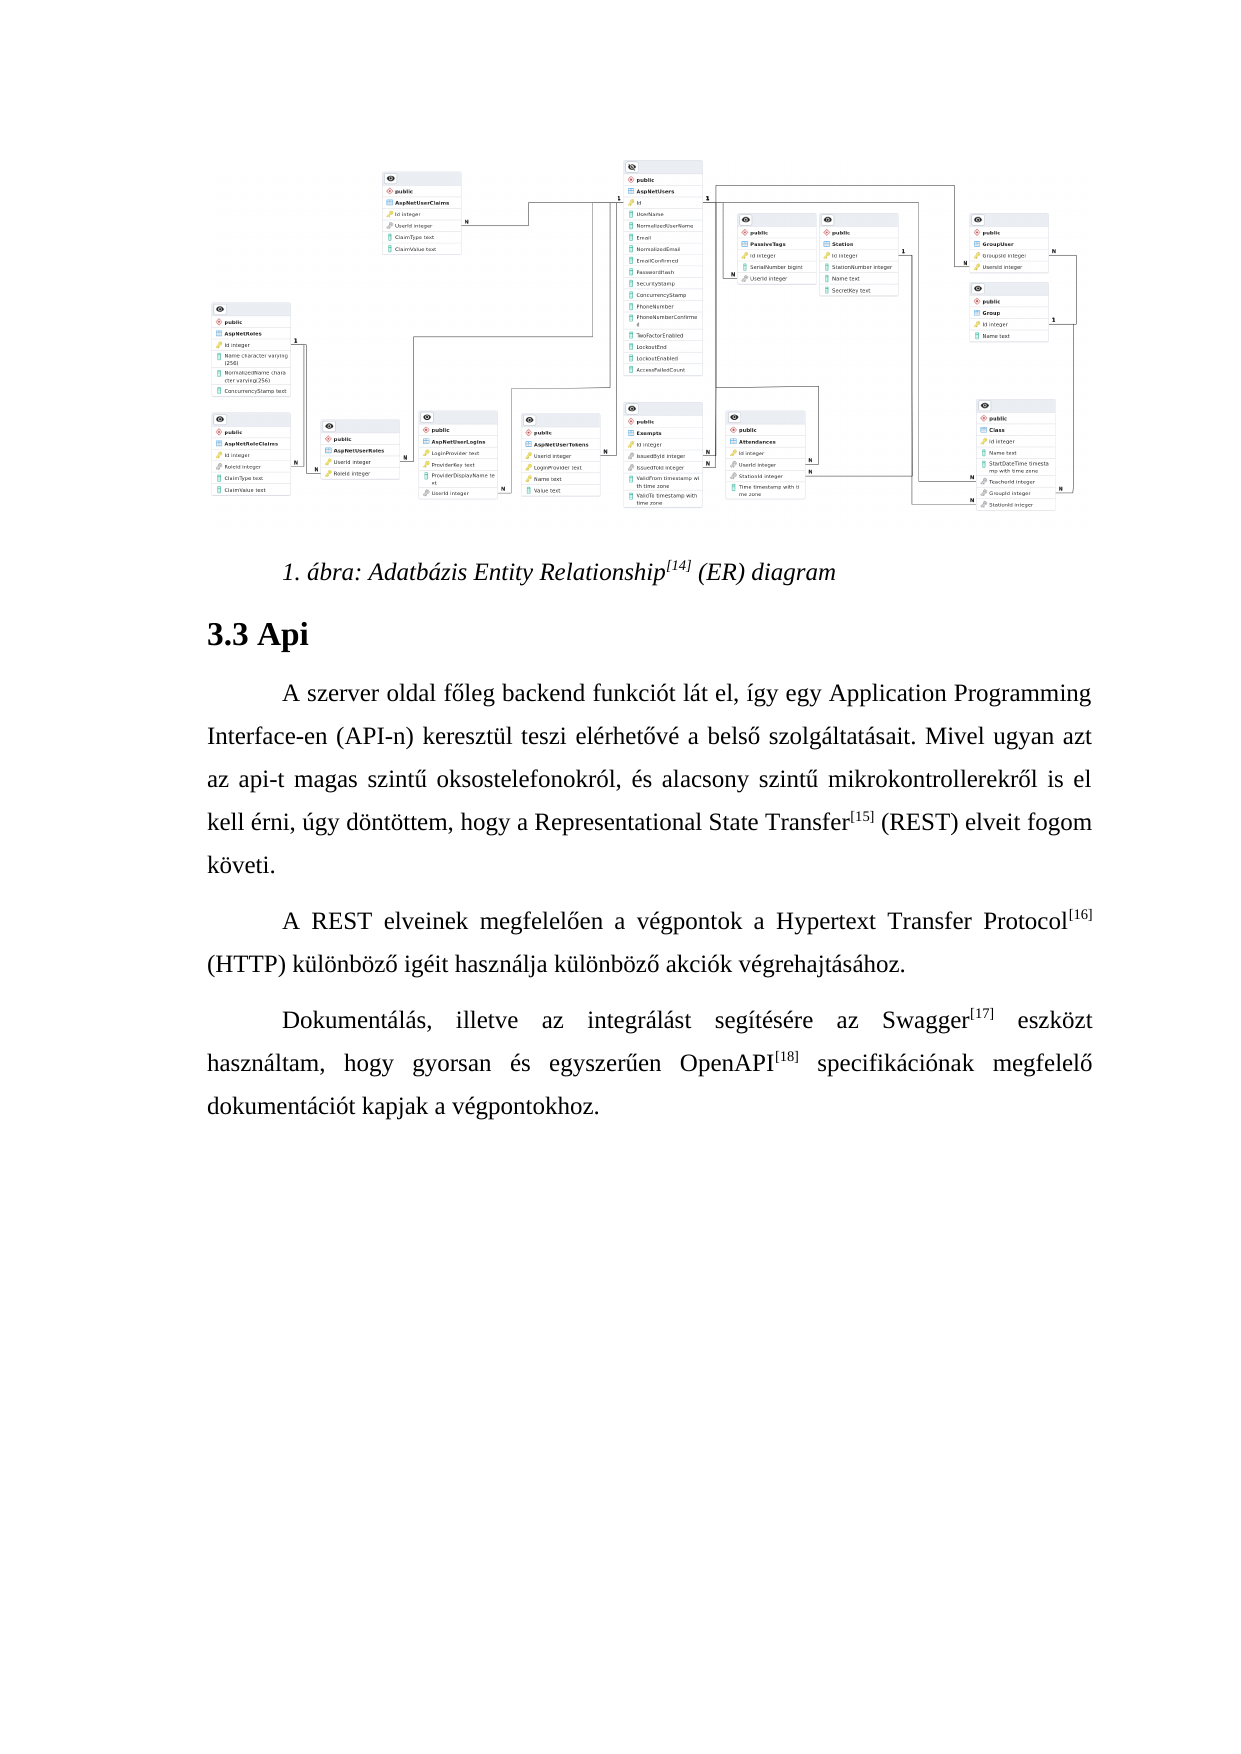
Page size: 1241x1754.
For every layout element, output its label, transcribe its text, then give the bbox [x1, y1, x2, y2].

subtitle [207, 148, 1093, 160]
text Dokumentálás, illetve az integrálást segítésére az Swagger[17] eszközt használtam, hogy gyorsan és egyszerűen OpenAPI[18] specifikációnak megfelelő dokumentációt kapjak a végpontokhoz. [207, 1005, 1092, 1120]
subtitle Api [207, 586, 1093, 653]
text A szerver oldal főleg backend funkciót lát el, így egy Application Programming Interface-en (API-n) keresztül teszi elérhetővé a belső szolgáltatásait. Mivel ugyan azt az api-t magas szintű oksostelefonokról, és alacsony szintű mikrokontrollerekről is el kell érni, úgy döntöttem, hogy a Representational State Transfer[15] (REST) elveit fogom követi. [207, 678, 1092, 879]
text A REST elveinek megfelelően a végpontok a Hypertext Transfer Protocol[16] (HTTP) különböző igéit használja különböző akciók végrehajtásához. [207, 906, 1092, 978]
text 1. ábra: Adatbázis Entity Relationship[14] (ER) diagram [207, 160, 1093, 586]
